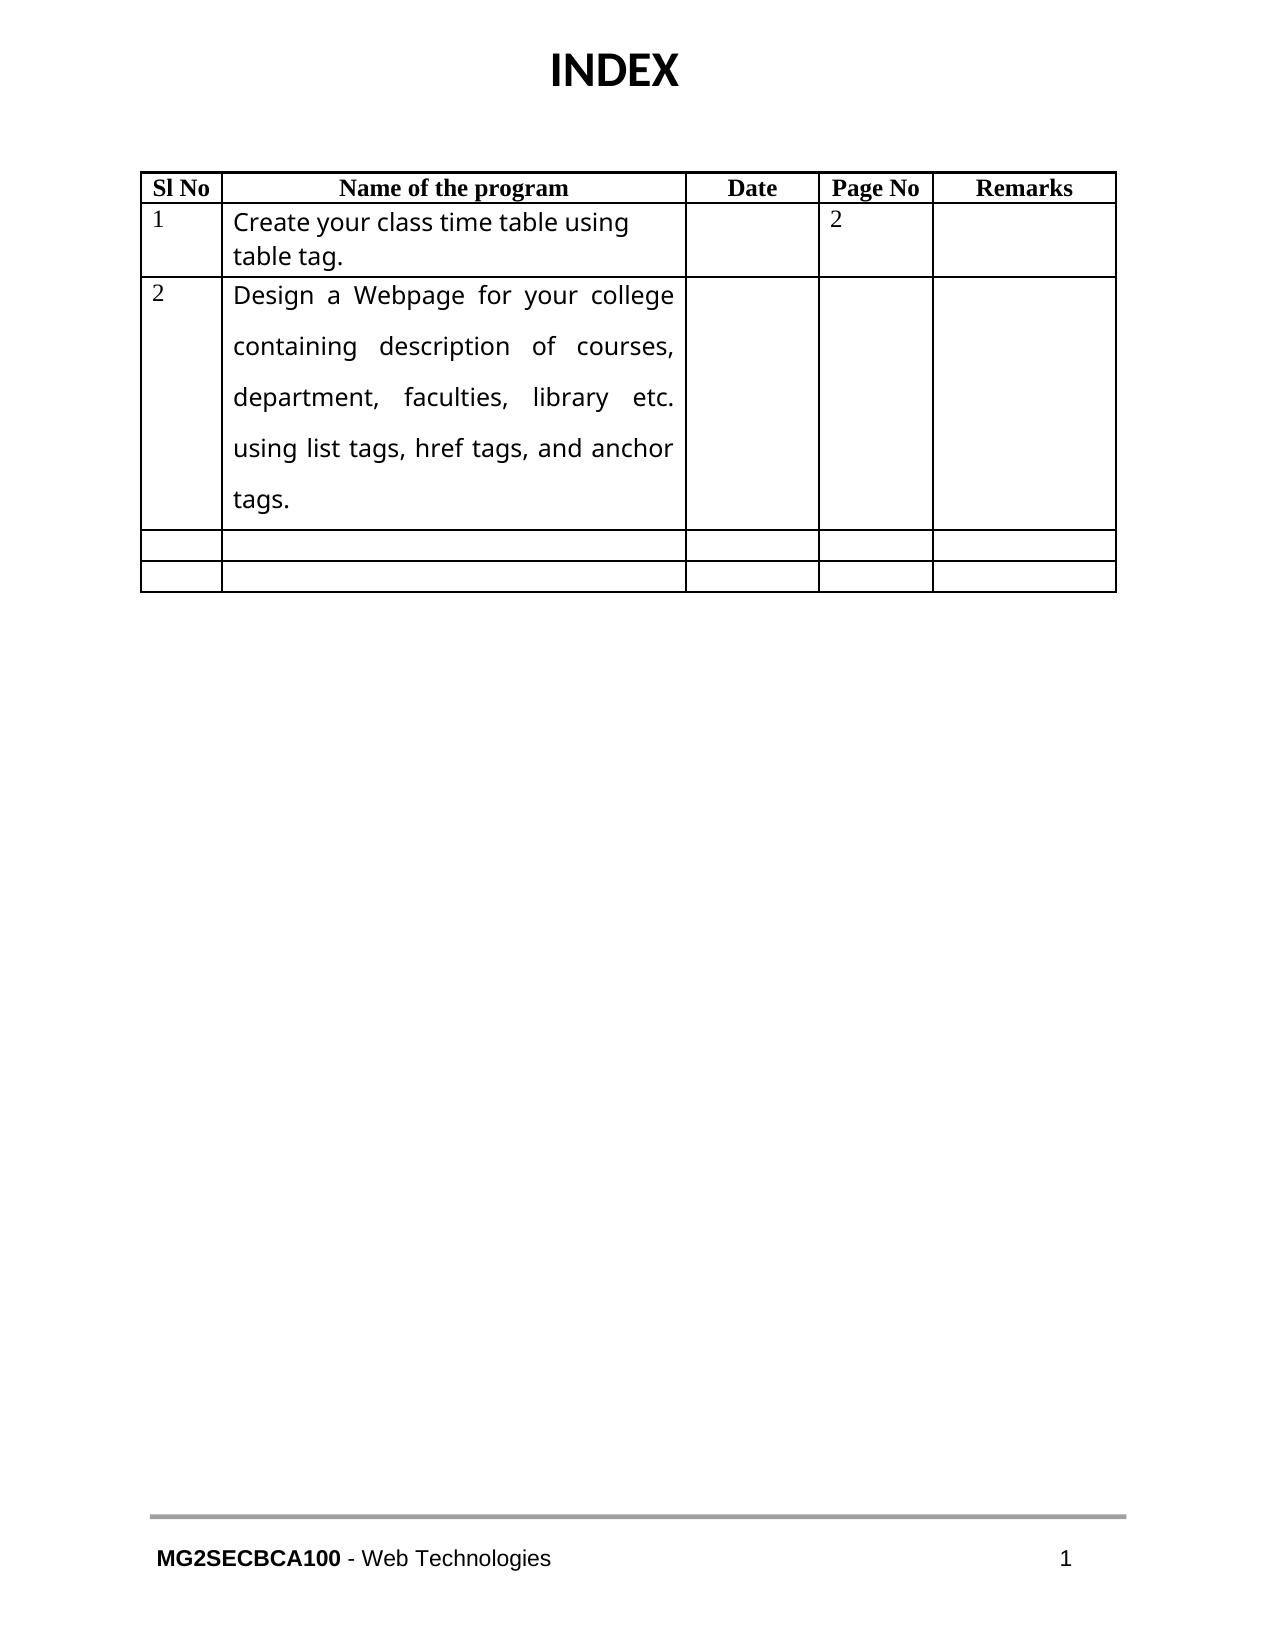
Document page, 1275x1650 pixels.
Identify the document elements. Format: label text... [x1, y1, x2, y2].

table_cell [820, 278, 932, 529]
table_cell [687, 562, 818, 591]
subtitle INDEX [103, 37, 1125, 98]
table_cell 1 [142, 204, 221, 276]
table_cell Design a Webpage for your college containing description of courses, department, faculties, library etc. using list tags, href tags, and anchor tags. [223, 278, 685, 529]
table_cell [223, 562, 685, 591]
table_header Sl No [142, 174, 221, 202]
table_cell [934, 562, 1115, 591]
table_cell [687, 531, 818, 560]
table_cell [142, 562, 221, 591]
table_cell Create your class time table using table tag. [223, 204, 685, 276]
table_cell [934, 278, 1115, 529]
table_cell [934, 204, 1115, 276]
table_cell [820, 531, 932, 560]
table_cell [820, 562, 932, 591]
table_cell [934, 531, 1115, 560]
table_cell [142, 531, 221, 560]
table_cell 2 [142, 278, 221, 529]
table_header Page No [820, 174, 932, 202]
table_header Remarks [934, 174, 1115, 202]
table_cell [223, 531, 685, 560]
table_cell [687, 204, 818, 276]
table_cell 2 [820, 204, 932, 276]
table_cell [687, 278, 818, 529]
table_header Name of the program [223, 174, 685, 202]
table_header Date [687, 174, 818, 202]
